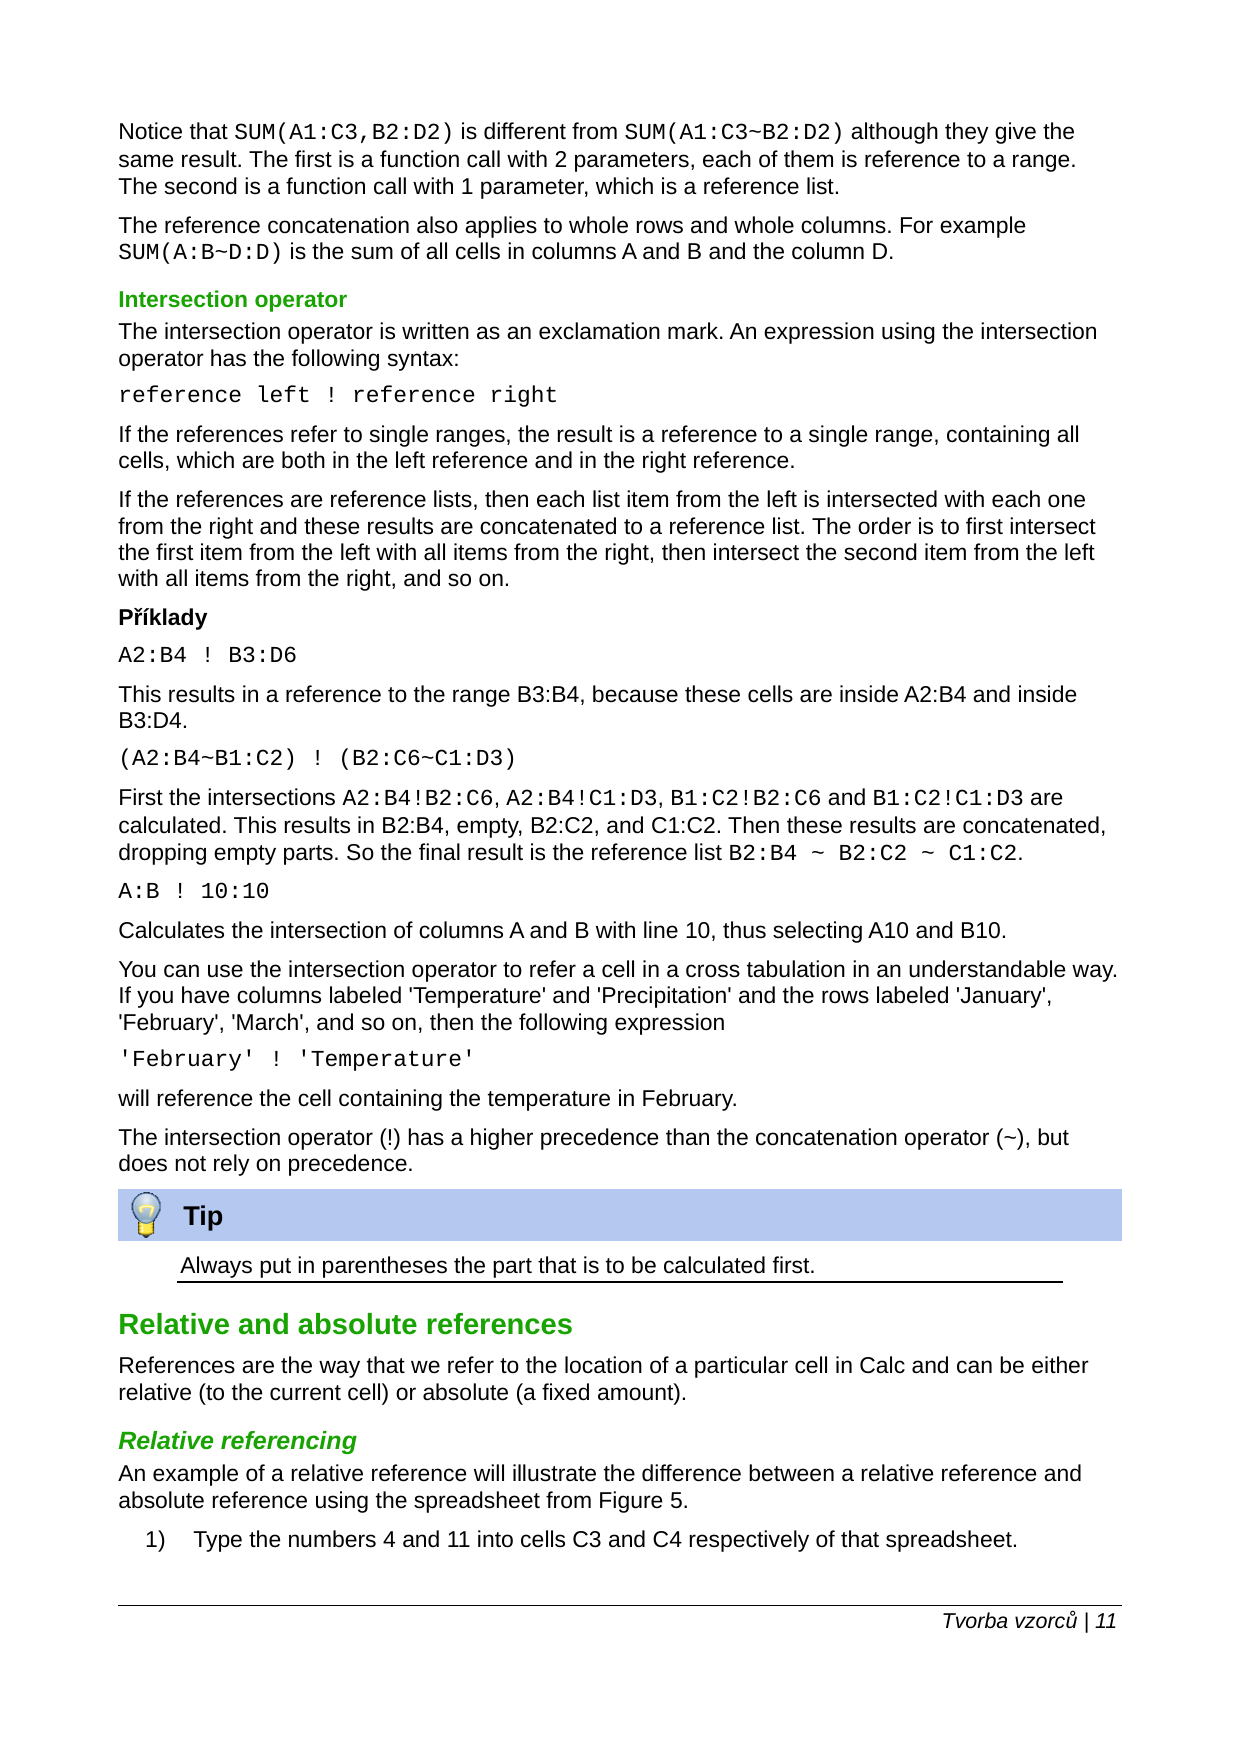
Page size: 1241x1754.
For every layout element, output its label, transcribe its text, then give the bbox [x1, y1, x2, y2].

text (A2:B4~B1:C2) ! (B2:C6~C1:D3) [118, 746, 1122, 772]
text References are the way that we refer to the location of a particular cell in Calc and can be either relative (to the current cell) or absolute (a fixed amount). [118, 1352, 1122, 1405]
text The intersection operator is written as an exclamation mark. An expression using the intersection operator has the following syntax: [118, 318, 1122, 371]
text This results in a reference to the range B3:B4, because these cells are inside A2:B4 and inside B3:D4. [118, 681, 1122, 733]
subtitle Relative referencing [118, 1426, 1122, 1454]
text If the references refer to single ranges, the result is a reference to a single range, containing all cells, which are both in the left reference and in the right reference. [118, 421, 1122, 474]
text You can use the intersection operator to refer a cell in a cross tabulation in an understandable way. If you have columns labeled 'Temperature' and 'Precipitation' and the rows labeled 'January', 'February', 'March', and so on, then the following expression [118, 956, 1122, 1035]
list Type the numbers 4 and 11 into cells C3 and C4 respectively of that spreadsheet. [165, 1526, 1122, 1552]
text reference left ! reference right [118, 383, 1122, 409]
text will reference the cell containing the temperature in February. [118, 1085, 1122, 1111]
text The intersection operator (!) has a higher precedence than the concatenation operator (~), but does not rely on precedence. [118, 1124, 1122, 1177]
text A2:B4 ! B3:D6 [118, 643, 1122, 669]
list An example of a relative reference will illustrate the difference between a relative reference and absolute reference using the spreadsheet from Figure 5. [118, 1460, 1122, 1513]
text Always put in parentheses the part that is to be calculated first. [177, 1249, 1063, 1281]
picture [119, 1190, 170, 1241]
text 'February' ! 'Temperature' [118, 1047, 1122, 1073]
text If the references are reference lists, then each list item from the left is intersected with each one from the right and these results are concatenated to a reference list. The order is to first intersect the first item from the left with all items from the right, then intersect the second item from the left with all items from the right, and so on. [118, 486, 1122, 592]
text Calculates the intersection of columns A and B with line 10, thus selecting A10 and B10. [118, 917, 1122, 943]
text First the intersections A2:B4!B2:C6, A2:B4!C1:D3, B1:C2!B2:C6 and B1:C2!C1:D3 are calculated. This results in B2:B4, empty, B2:C2, and C1:C2. Then these results are concatenated, dropping empty parts. So the final result is the reference list B2:B4 ~ B2:C2 ~ C1:C2. [118, 784, 1122, 867]
subtitle Relative and absolute references [118, 1307, 1122, 1341]
text Příklady [118, 604, 1122, 631]
text Notice that SUM(A1:C3,B2:D2) is different from SUM(A1:C3~B2:D2) although they give the same result. The first is a function call with 2 parameters, each of them is reference to a range. The second is a function call with 1 parameter, which is a reference list. [118, 118, 1122, 199]
text A:B ! 10:10 [118, 879, 1122, 905]
text The reference concatenation also applies to whole rows and whole columns. For example SUM(A:B~D:D) is the sum of all cells in columns A and B and the column D. [118, 212, 1122, 266]
subtitle Tip [118, 1189, 1122, 1241]
subtitle Intersection operator [118, 286, 1122, 312]
